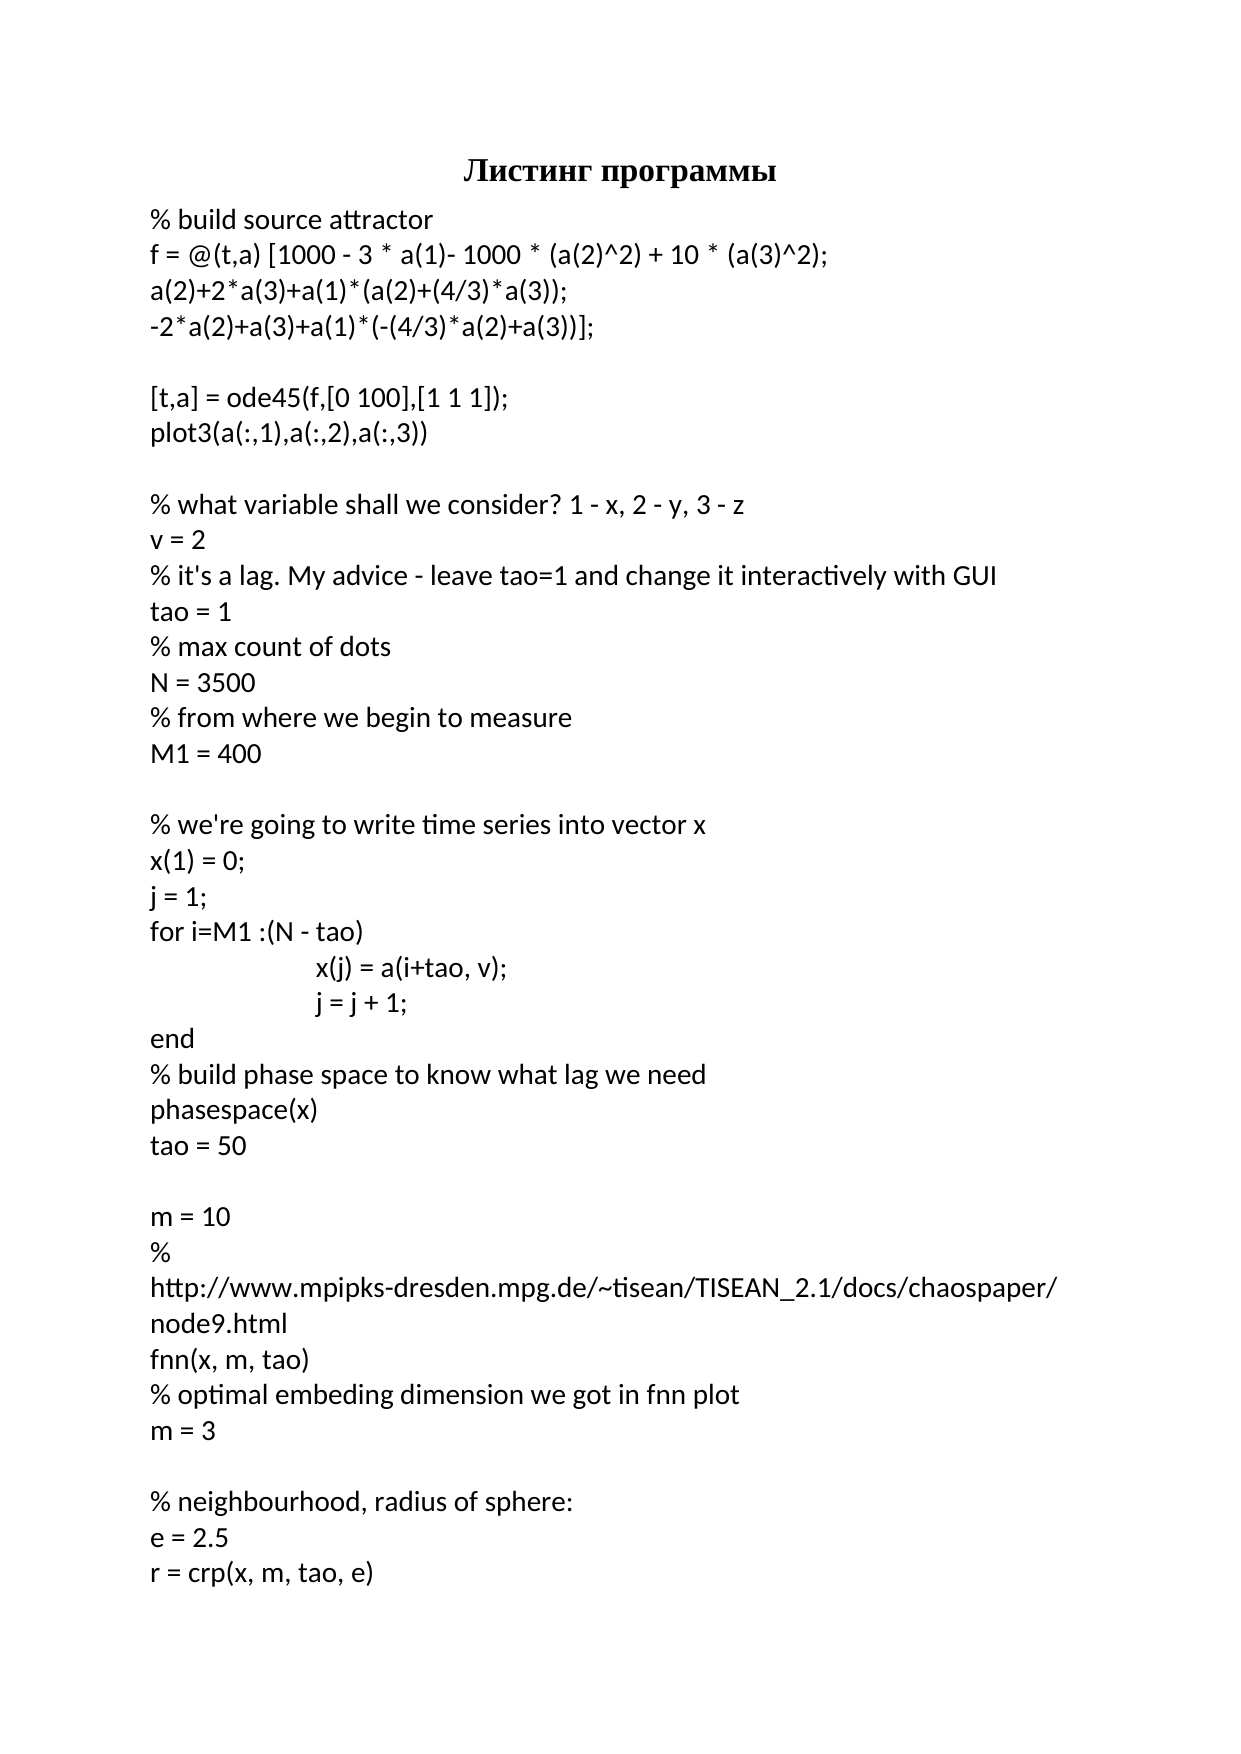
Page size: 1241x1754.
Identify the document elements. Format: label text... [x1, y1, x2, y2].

text % build source attractor f = @(t,a) [1000 - 3 * a(1)- 1000 * (a(2)^2) + 10 * (a(3)^2); a(2)+2*a(3)+a(1)*(a(2)+(4/3)*a(3)); -2*a(2)+a(3)+a(1)*(-(4/3)*a(2)+a(3))]; [t,a] = ode45(f,[0 100],[1 1 1]); plot3(a(:,1),a(:,2),a(:,3)) % what variable shall we consider? 1 - х, 2 - у, 3 - z v = 2 % it's a lag. My advice - leave tao=1 and change it interactively with GUI tao = 1 % max count of dots N = 3500 % from where we begin to measure M1 = 400 % we're going to write time series into vector x x(1) = 0; j = 1; for i=M1 :(N - tao) x(j) = a(i+tao, v); j = j + 1; end % build phase space to know what lag we need phasespace(x) tao = 50 m = 10 % http://www.mpipks-dresden.mpg.de/~tisean/TISEAN_2.1/docs/chaospaper/node9.html fnn(x, m, tao) % optimal embeding dimension we got in fnn plot m = 3 % neighbourhood, radius of sphere: e = 2.5 r = crp(x, m, tao, e) [150, 201, 1090, 1590]
subtitle Листинг программы [150, 150, 1090, 188]
